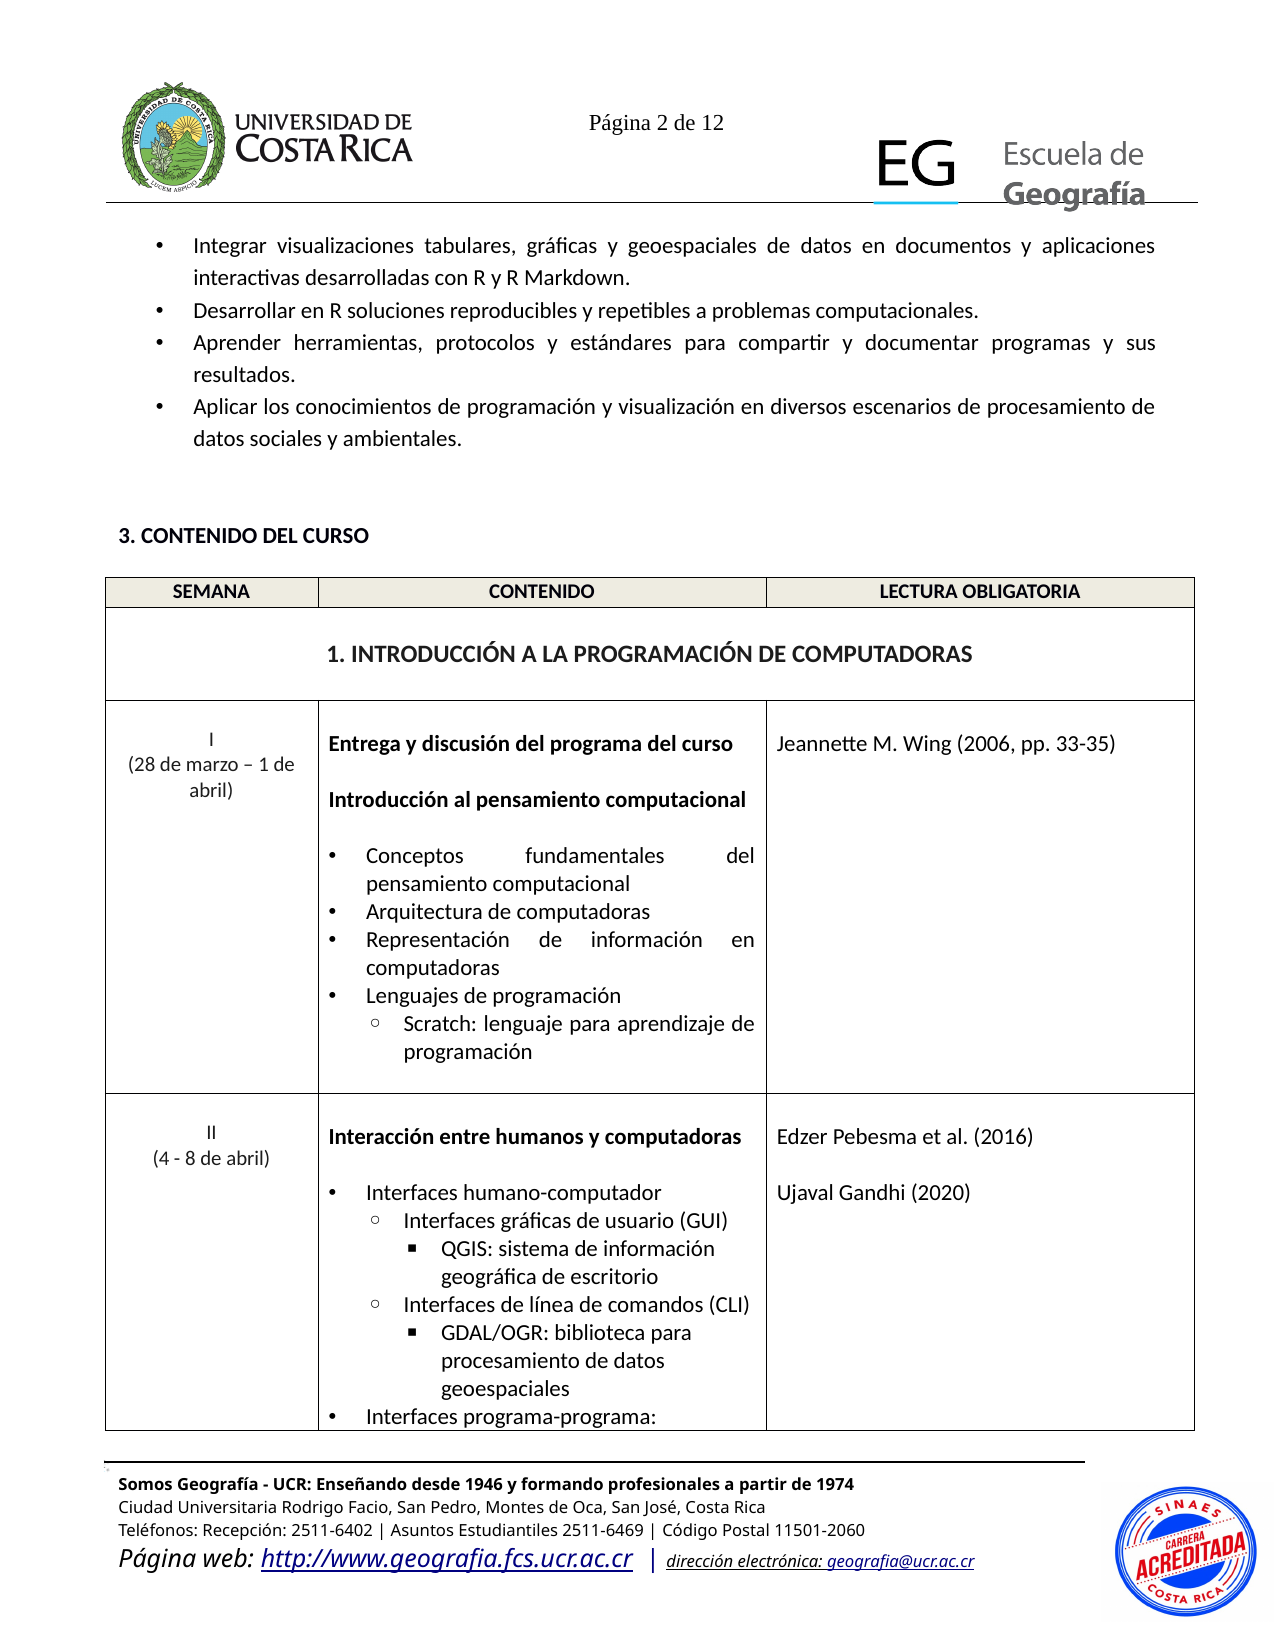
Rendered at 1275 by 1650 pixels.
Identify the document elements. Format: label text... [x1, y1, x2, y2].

list Aplicar los conocimientos de programación y visualización en diversos escenarios de procesamiento de datos sociales y ambientales. [156, 392, 1157, 452]
list Aprender herramientas, protocolos y estándares para compartir y documentar programas y sus resultados. [156, 328, 1157, 388]
picture [118, 76, 417, 197]
picture [103, 1452, 110, 1479]
table_cell II (4 - 8 de abril) [106, 1094, 318, 1430]
picture [1101, 1482, 1274, 1622]
table_cell Interacción entre humanos y computadoras Interfaces humano-computador Interfaces gráficas de usuario (GUI) QGIS: sistema de información geográfica de escritorio Interfaces de línea de comandos (CLI) GDAL/OGR: biblioteca para procesamiento de datos geoespaciales Interfaces programa-programa: Interfaces de programación de aplicaciones (API) Interfaces tipo REST (ej. GBIF, OpenStreetMap) [319, 1094, 766, 1430]
table_cell I (28 de marzo – 1 de abril) [106, 701, 318, 1093]
table_header LECTURA OBLIGATORIA [767, 578, 1194, 607]
picture [849, 96, 1169, 247]
table_cell Entrega y discusión del programa del curso Introducción al pensamiento computacional Conceptos fundamentales del pensamiento computacional Arquitectura de computadoras Representación de información en computadoras Lenguajes de programación Scratch: lenguaje para aprendizaje de programación [319, 701, 766, 1093]
table_cell Jeannette M. Wing (2006, pp. 33-35) [767, 701, 1194, 1093]
text 3. CONTENIDO DEL CURSO [118, 521, 1157, 549]
table_cell Edzer Pebesma et al. (2016) Ujaval Gandhi (2020) [767, 1094, 1194, 1430]
list Integrar visualizaciones tabulares, gráficas y geoespaciales de datos en documentos y aplicaciones interactivas desarrolladas con R y R Markdown. [156, 231, 1157, 292]
table_cell 1. INTRODUCCIÓN A LA PROGRAMACIÓN DE COMPUTADORAS [106, 608, 1194, 700]
list Desarrollar en R soluciones reproducibles y repetibles a problemas computacionales. [156, 296, 1157, 324]
table_header CONTENIDO [319, 578, 766, 607]
table_header SEMANA [106, 578, 318, 607]
